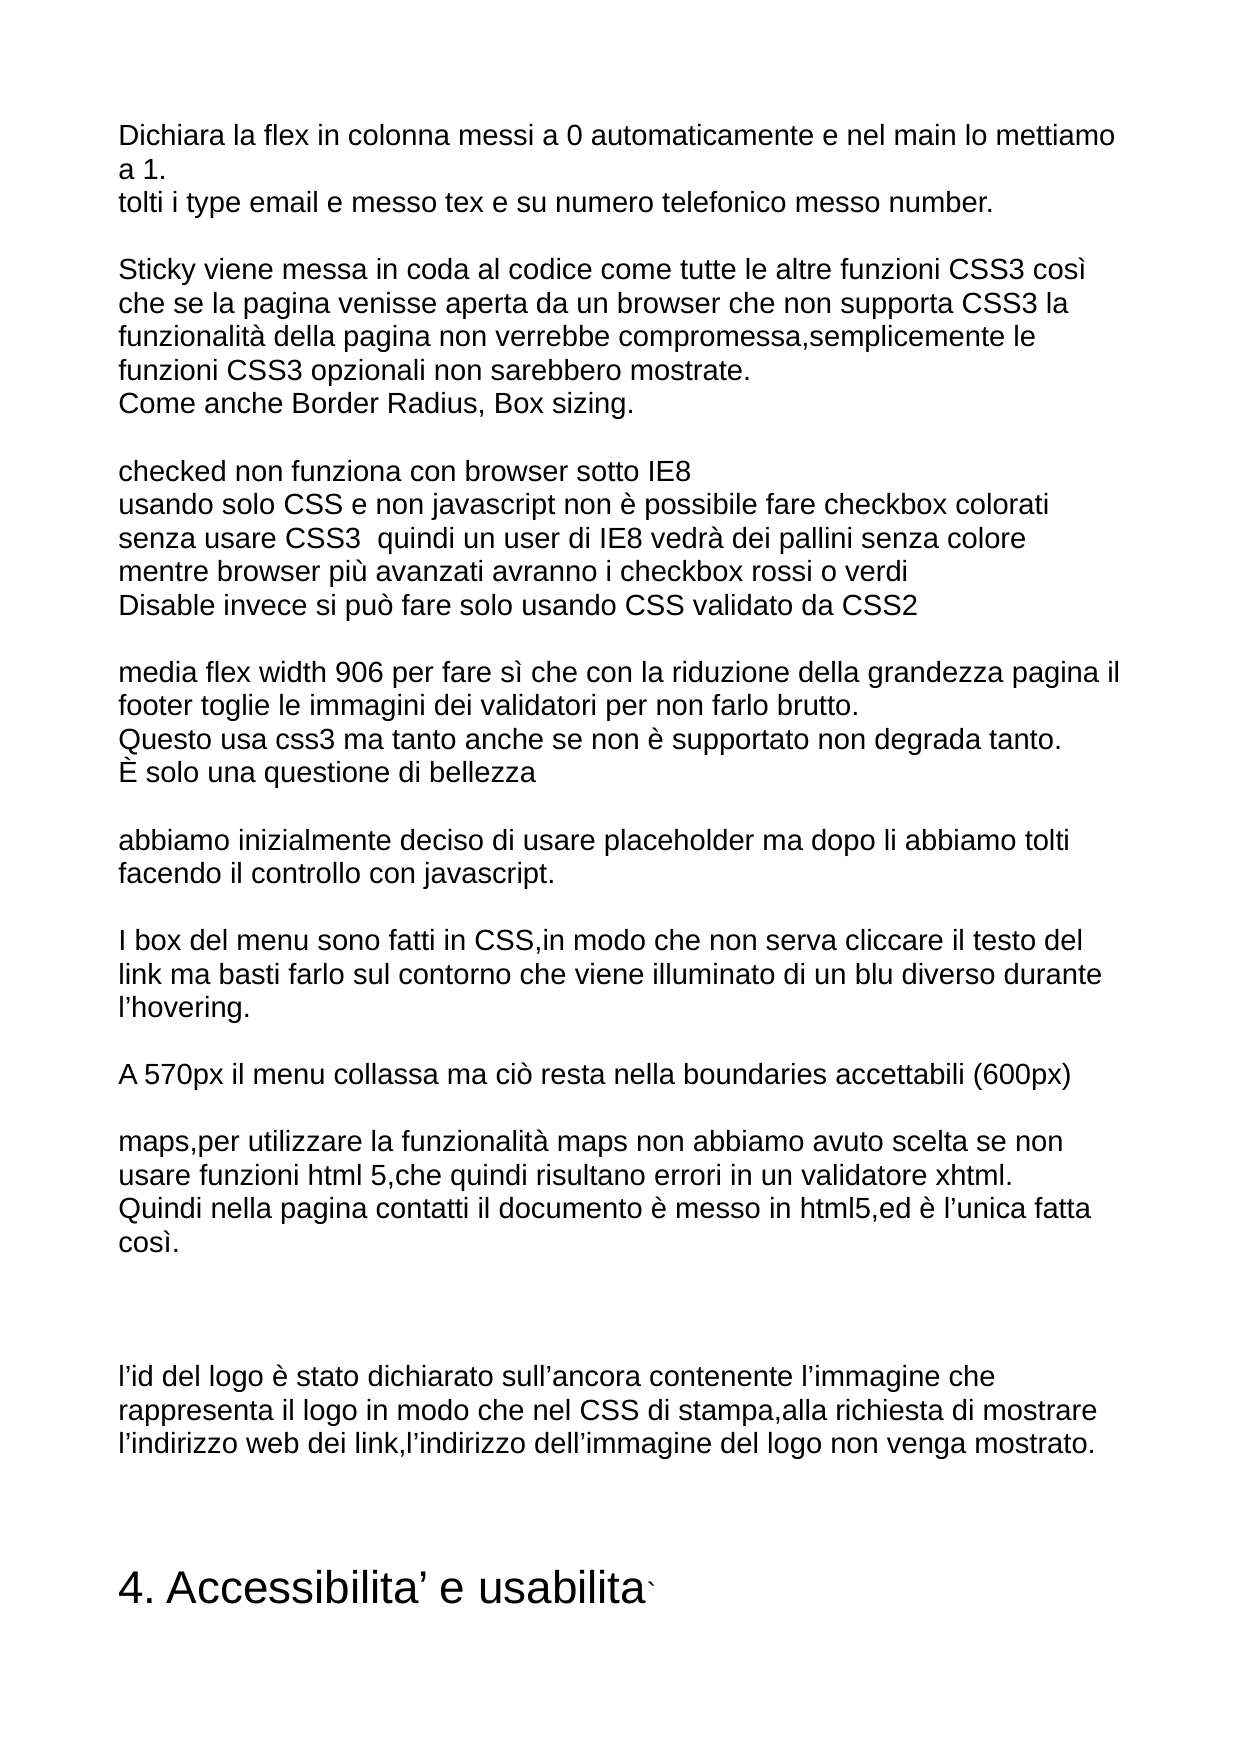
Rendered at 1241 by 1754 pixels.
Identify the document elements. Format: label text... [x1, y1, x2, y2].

text checked non funziona con browser sotto IE8 [118, 453, 1122, 487]
text usando solo CSS e non javascript non è possibile fare checkbox colorati senza usare CSS3 quindi un user di IE8 vedrà dei pallini senza colore mentre browser più avanzati avranno i checkbox rossi o verdi [118, 487, 1122, 588]
text Quindi nella pagina contatti il documento è messo in html5,ed è l’unica fatta così. [118, 1191, 1122, 1258]
text abbiamo inizialmente deciso di usare placeholder ma dopo li abbiamo tolti facendo il controllo con javascript. [118, 822, 1122, 889]
text Dichiara la flex in colonna messi a 0 automaticamente e nel main lo mettiamo a 1. [118, 118, 1122, 185]
text Disable invece si può fare solo usando CSS validato da CSS2 [118, 588, 1122, 621]
text È solo una questione di bellezza [118, 755, 1122, 789]
text Sticky viene messa in coda al codice come tutte le altre funzioni CSS3 così che se la pagina venisse aperta da un browser che non supporta CSS3 la funzionalità della pagina non verrebbe compromessa,semplicemente le funzioni CSS3 opzionali non sarebbero mostrate. [118, 252, 1122, 386]
text Questo usa css3 ma tanto anche se non è supportato non degrada tanto. [118, 722, 1122, 755]
text maps,per utilizzare la funzionalità maps non abbiamo avuto scelta se non usare funzioni html 5,che quindi risultano errori in un validatore xhtml. [118, 1124, 1122, 1191]
text I box del menu sono fatti in CSS,in modo che non serva cliccare il testo del link ma basti farlo sul contorno che viene illuminato di un blu diverso durante l’hovering. [118, 923, 1122, 1024]
text media flex width 906 per fare sì che con la riduzione della grandezza pagina il footer toglie le immagini dei validatori per non farlo brutto. [118, 655, 1122, 722]
text Come anche Border Radius, Box sizing. [118, 386, 1122, 420]
text A 570px il menu collassa ma ciò resta nella boundaries accettabili (600px) [118, 1057, 1122, 1091]
text tolti i type email e messo tex e su numero telefonico messo number. [118, 185, 1122, 219]
text 4. Accessibilita’ e usabilita` [118, 1560, 1122, 1613]
text l’id del logo è stato dichiarato sull’ancora contenente l’immagine che rappresenta il logo in modo che nel CSS di stampa,alla richiesta di mostrare l’indirizzo web dei link,l’indirizzo dell’immagine del logo non venga mostrato. [118, 1359, 1122, 1460]
